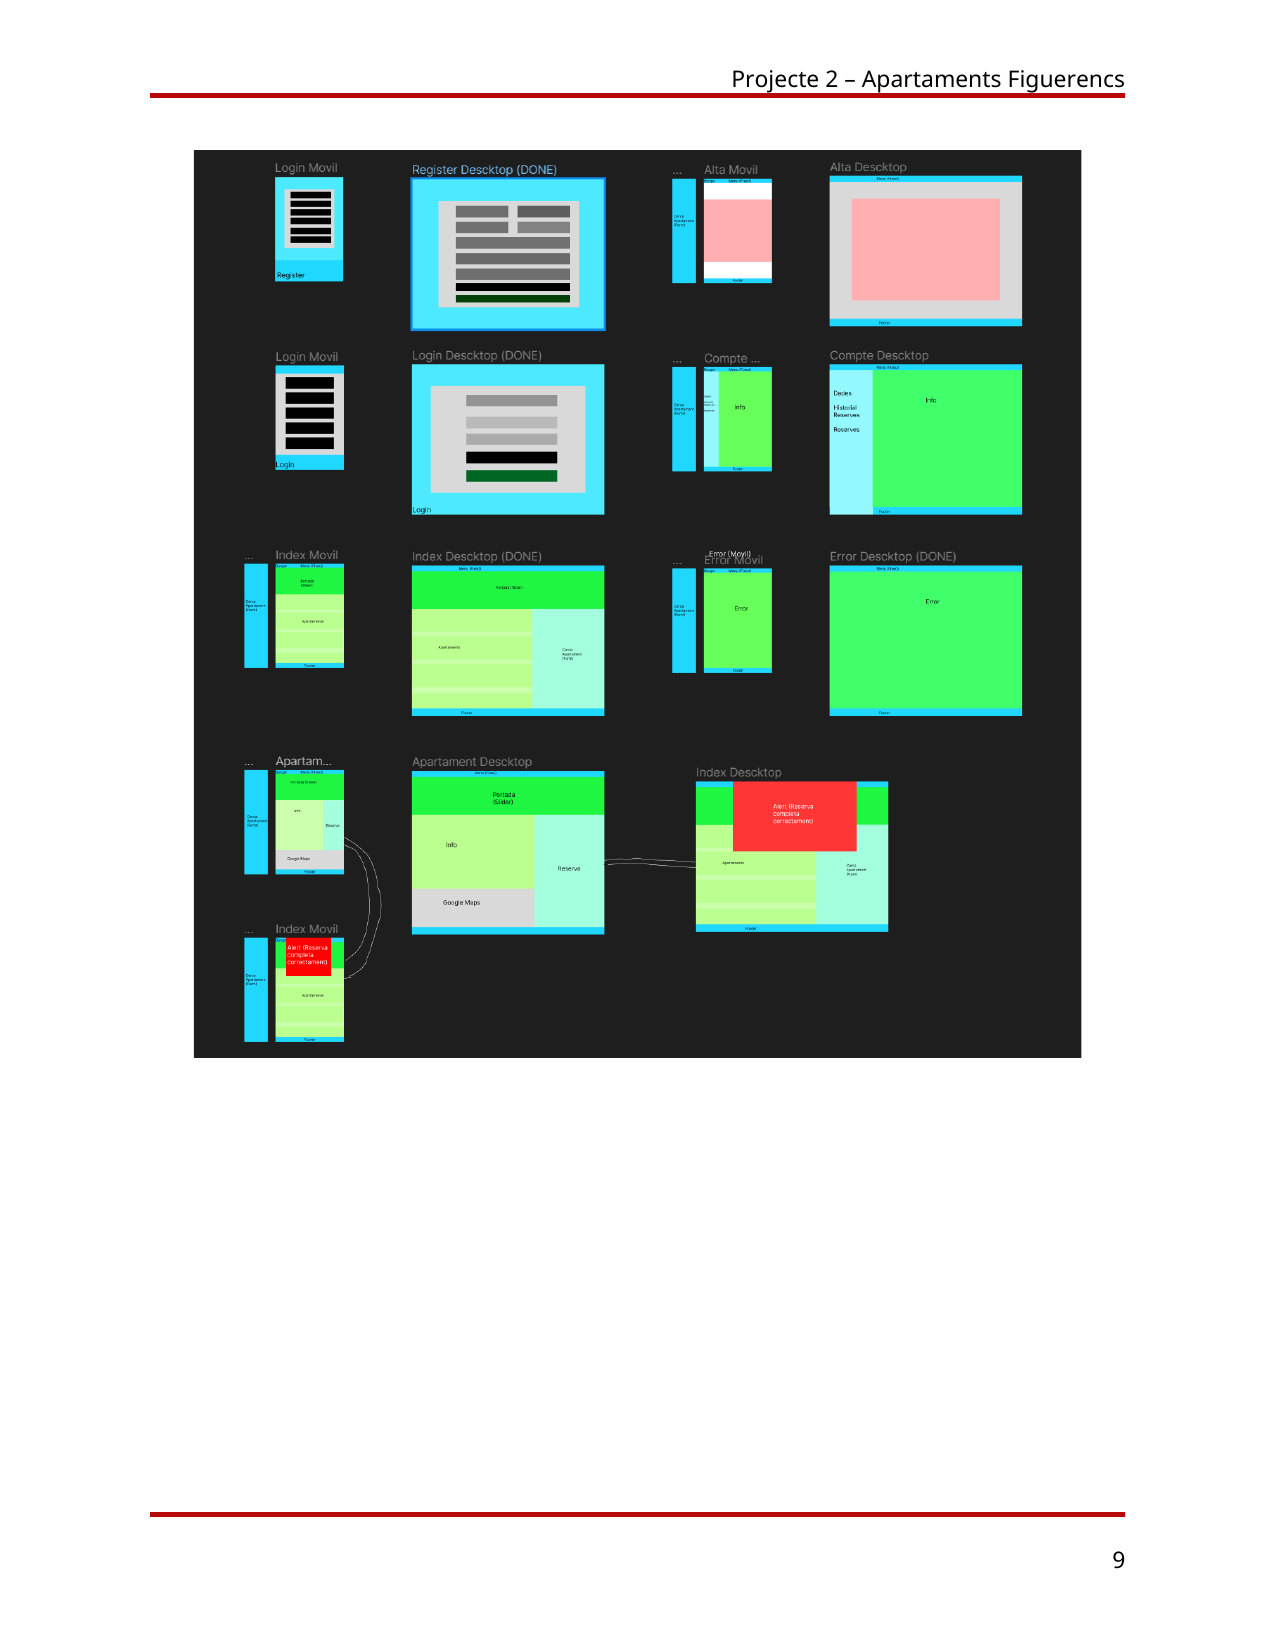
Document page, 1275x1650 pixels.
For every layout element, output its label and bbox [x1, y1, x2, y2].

picture [150, 1512, 1125, 1517]
picture [193, 150, 1082, 1058]
picture [150, 93, 1125, 98]
